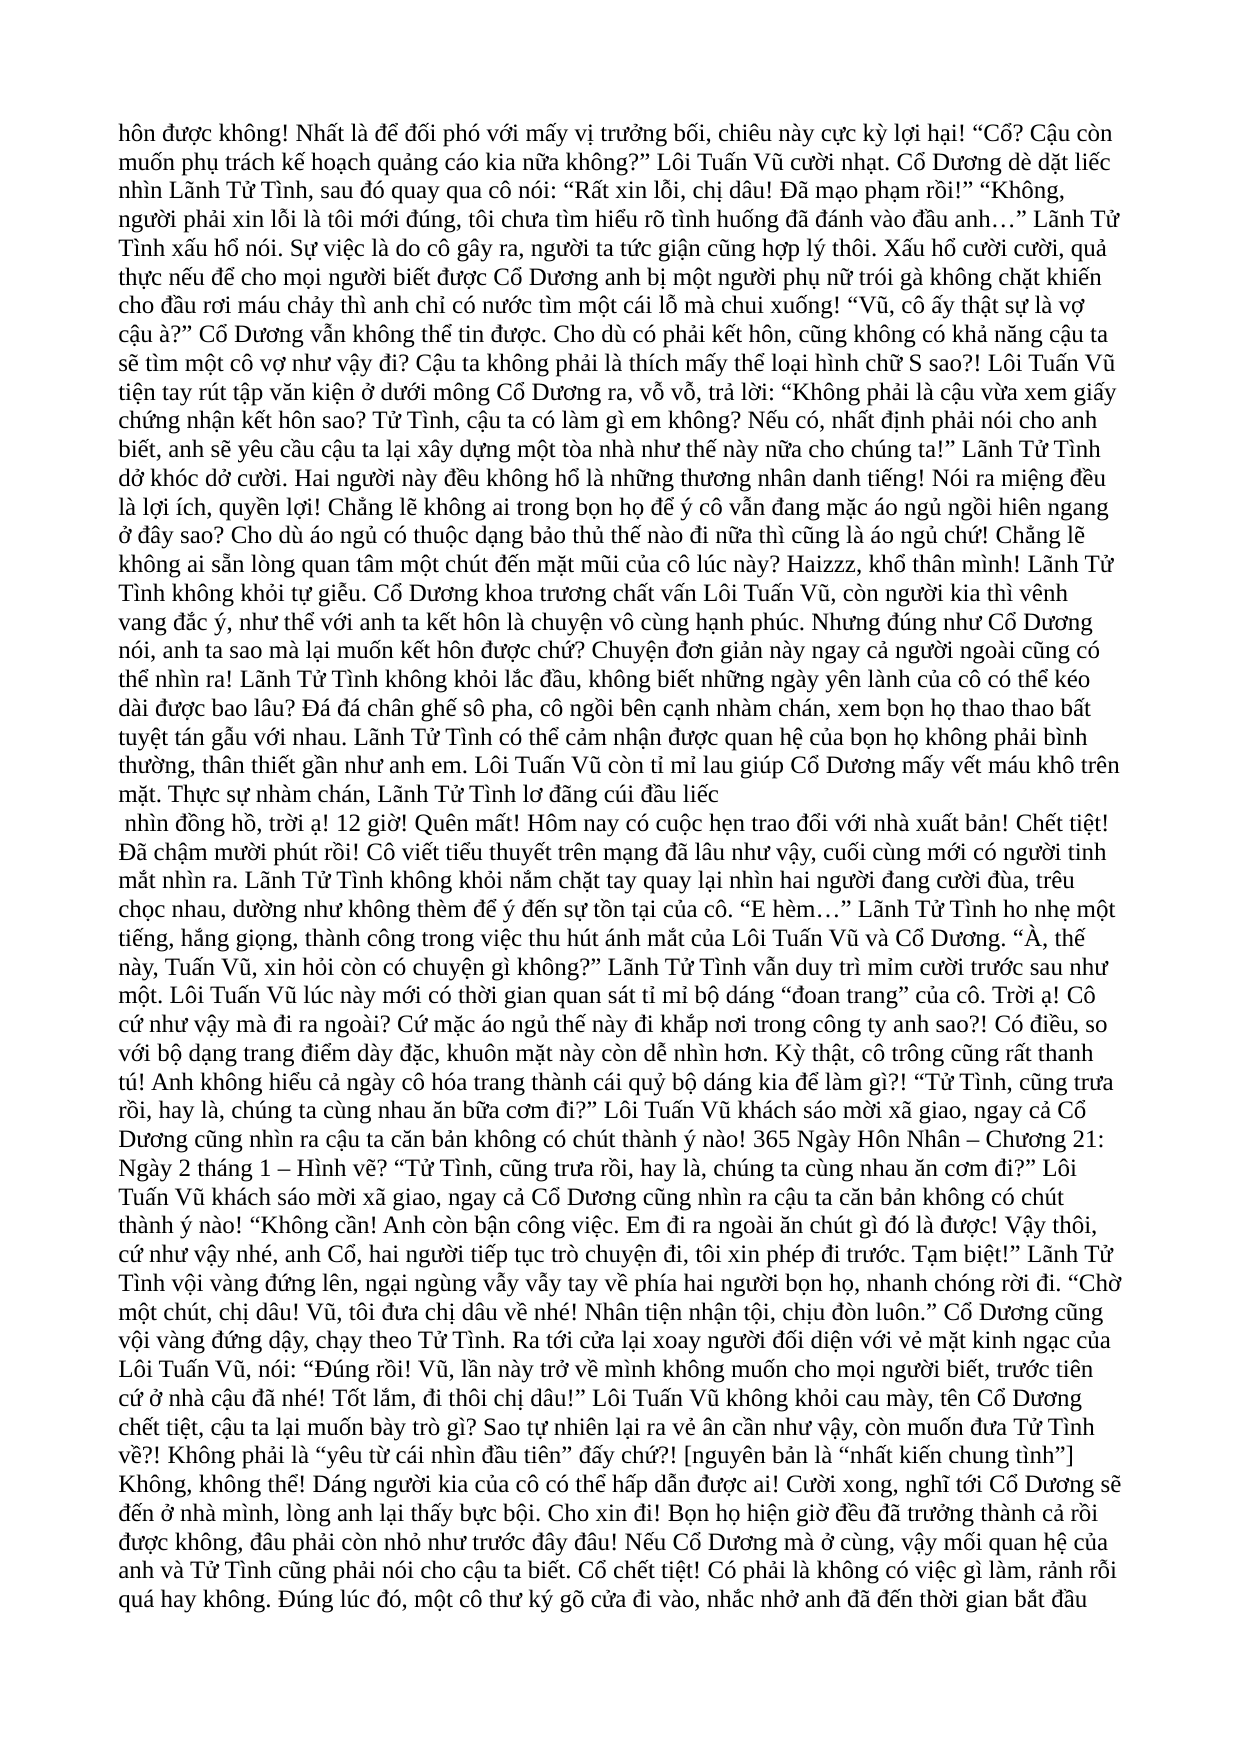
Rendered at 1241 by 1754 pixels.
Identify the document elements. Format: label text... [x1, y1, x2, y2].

text nhìn đồng hồ, trời ạ! 12 giờ! Quên mất! Hôm nay có cuộc hẹn trao đổi với nhà xuất bản! Chết tiệt! Đã chậm mười phút rồi! Cô viết tiểu thuyết trên mạng đã lâu như vậy, cuối cùng mới có người tinh mắt nhìn ra. Lãnh Tử Tình không khỏi nắm chặt tay quay lại nhìn hai người đang cười đùa, trêu chọc nhau, dường như không thèm để ý đến sự tồn tại của cô. “E hèm…” Lãnh Tử Tình ho nhẹ một tiếng, hắng giọng, thành công trong việc thu hút ánh mắt của Lôi Tuấn Vũ và Cổ Dương. “À, thế này, Tuấn Vũ, xin hỏi còn có chuyện gì không?” Lãnh Tử Tình vẫn duy trì mỉm cười trước sau như một. Lôi Tuấn Vũ lúc này mới có thời gian quan sát tỉ mỉ bộ dáng “đoan trang” của cô. Trời ạ! Cô cứ như vậy mà đi ra ngoài? Cứ mặc áo ngủ thế này đi khắp nơi trong công ty anh sao?! Có điều, so với bộ dạng trang điểm dày đặc, khuôn mặt này còn dễ nhìn hơn. Kỳ thật, cô trông cũng rất thanh tú! Anh không hiểu cả ngày cô hóa trang thành cái quỷ bộ dáng kia để làm gì?! “Tử Tình, cũng trưa rồi, hay là, chúng ta cùng nhau ăn bữa cơm đi?” Lôi Tuấn Vũ khách sáo mời xã giao, ngay cả Cổ Dương cũng nhìn ra cậu ta căn bản không có chút thành ý nào! 365 Ngày Hôn Nhân – Chương 21: Ngày 2 tháng 1 – Hình vẽ? “Tử Tình, cũng trưa rồi, hay là, chúng ta cùng nhau ăn cơm đi?” Lôi Tuấn Vũ khách sáo mời xã giao, ngay cả Cổ Dương cũng nhìn ra cậu ta căn bản không có chút thành ý nào! “Không cần! Anh còn bận công việc. Em đi ra ngoài ăn chút gì đó là được! Vậy thôi, cứ như vậy nhé, anh Cổ, hai người tiếp tục trò chuyện đi, tôi xin phép đi trước. Tạm biệt!” Lãnh Tử Tình vội vàng đứng lên, ngại ngùng vẫy vẫy tay về phía hai người bọn họ, nhanh chóng rời đi. “Chờ một chút, chị dâu! Vũ, tôi đưa chị dâu về nhé! Nhân tiện nhận tội, chịu đòn luôn.” Cổ Dương cũng vội vàng đứng dậy, chạy theo Tử Tình. Ra tới cửa lại xoay người đối diện với vẻ mặt kinh ngạc của Lôi Tuấn Vũ, nói: “Đúng rồi! Vũ, lần này trở về mình không muốn cho mọi người biết, trước tiên cứ ở nhà cậu đã nhé! Tốt lắm, đi thôi chị dâu!” Lôi Tuấn Vũ không khỏi cau mày, tên Cổ Dương chết tiệt, cậu ta lại muốn bày trò gì? Sao tự nhiên lại ra vẻ ân cần như vậy, còn muốn đưa Tử Tình về?! Không phải là “yêu từ cái nhìn đầu tiên” đấy chứ?! [nguyên bản là “nhất kiến chung tình”] Không, không thể! Dáng người kia của cô có thể hấp dẫn được ai! Cười xong, nghĩ tới Cổ Dương sẽ đến ở nhà mình, lòng anh lại thấy bực bội. Cho xin đi! Bọn họ hiện giờ đều đã trưởng thành cả rồi được không, đâu phải còn nhỏ như trước đây đâu! Nếu Cổ Dương mà ở cùng, vậy mối quan hệ của anh và Tử Tình cũng phải nói cho cậu ta biết. Cổ chết tiệt! Có phải là không có việc gì làm, rảnh rỗi quá hay không. Đúng lúc đó, một cô thư ký gõ cửa đi vào, nhắc nhở anh đã đến thời gian bắt đầu [118, 808, 1122, 1613]
text hôn được không! Nhất là để đối phó với mấy vị trưởng bối, chiêu này cực kỳ lợi hại! “Cổ? Cậu còn muốn phụ trách kế hoạch quảng cáo kia nữa không?” Lôi Tuấn Vũ cười nhạt. Cổ Dương dè dặt liếc nhìn Lãnh Tử Tình, sau đó quay qua cô nói: “Rất xin lỗi, chị dâu! Đã mạo phạm rồi!” “Không, người phải xin lỗi là tôi mới đúng, tôi chưa tìm hiểu rõ tình huống đã đánh vào đầu anh…” Lãnh Tử Tình xấu hổ nói. Sự việc là do cô gây ra, người ta tức giận cũng hợp lý thôi. Xấu hổ cười cười, quả thực nếu để cho mọi người biết được Cổ Dương anh bị một người phụ nữ trói gà không chặt khiến cho đầu rơi máu chảy thì anh chỉ có nước tìm một cái lỗ mà chui xuống! “Vũ, cô ấy thật sự là vợ cậu à?” Cổ Dương vẫn không thể tin được. Cho dù có phải kết hôn, cũng không có khả năng cậu ta sẽ tìm một cô vợ như vậy đi? Cậu ta không phải là thích mấy thể loại hình chữ S sao?! Lôi Tuấn Vũ tiện tay rút tập văn kiện ở dưới mông Cổ Dương ra, vỗ vỗ, trả lời: “Không phải là cậu vừa xem giấy chứng nhận kết hôn sao? Tử Tình, cậu ta có làm gì em không? Nếu có, nhất định phải nói cho anh biết, anh sẽ yêu cầu cậu ta lại xây dựng một tòa nhà như thế này nữa cho chúng ta!” Lãnh Tử Tình dở khóc dở cười. Hai người này đều không hổ là những thương nhân danh tiếng! Nói ra miệng đều là lợi ích, quyền lợi! Chẳng lẽ không ai trong bọn họ để ý cô vẫn đang mặc áo ngủ ngồi hiên ngang ở đây sao? Cho dù áo ngủ có thuộc dạng bảo thủ thế nào đi nữa thì cũng là áo ngủ chứ! Chẳng lẽ không ai sẵn lòng quan tâm một chút đến mặt mũi của cô lúc này? Haizzz, khổ thân mình! Lãnh Tử Tình không khỏi tự giễu. Cổ Dương khoa trương chất vấn Lôi Tuấn Vũ, còn người kia thì vênh vang đắc ý, như thể với anh ta kết hôn là chuyện vô cùng hạnh phúc. Nhưng đúng như Cổ Dương nói, anh ta sao mà lại muốn kết hôn được chứ? Chuyện đơn giản này ngay cả người ngoài cũng có thể nhìn ra! Lãnh Tử Tình không khỏi lắc đầu, không biết những ngày yên lành của cô có thể kéo dài được bao lâu? Đá đá chân ghế sô pha, cô ngồi bên cạnh nhàm chán, xem bọn họ thao thao bất tuyệt tán gẫu với nhau. Lãnh Tử Tình có thể cảm nhận được quan hệ của bọn họ không phải bình thường, thân thiết gần như anh em. Lôi Tuấn Vũ còn tỉ mỉ lau giúp Cổ Dương mấy vết máu khô trên mặt. Thực sự nhàm chán, Lãnh Tử Tình lơ đãng cúi đầu liếc [118, 118, 1122, 808]
